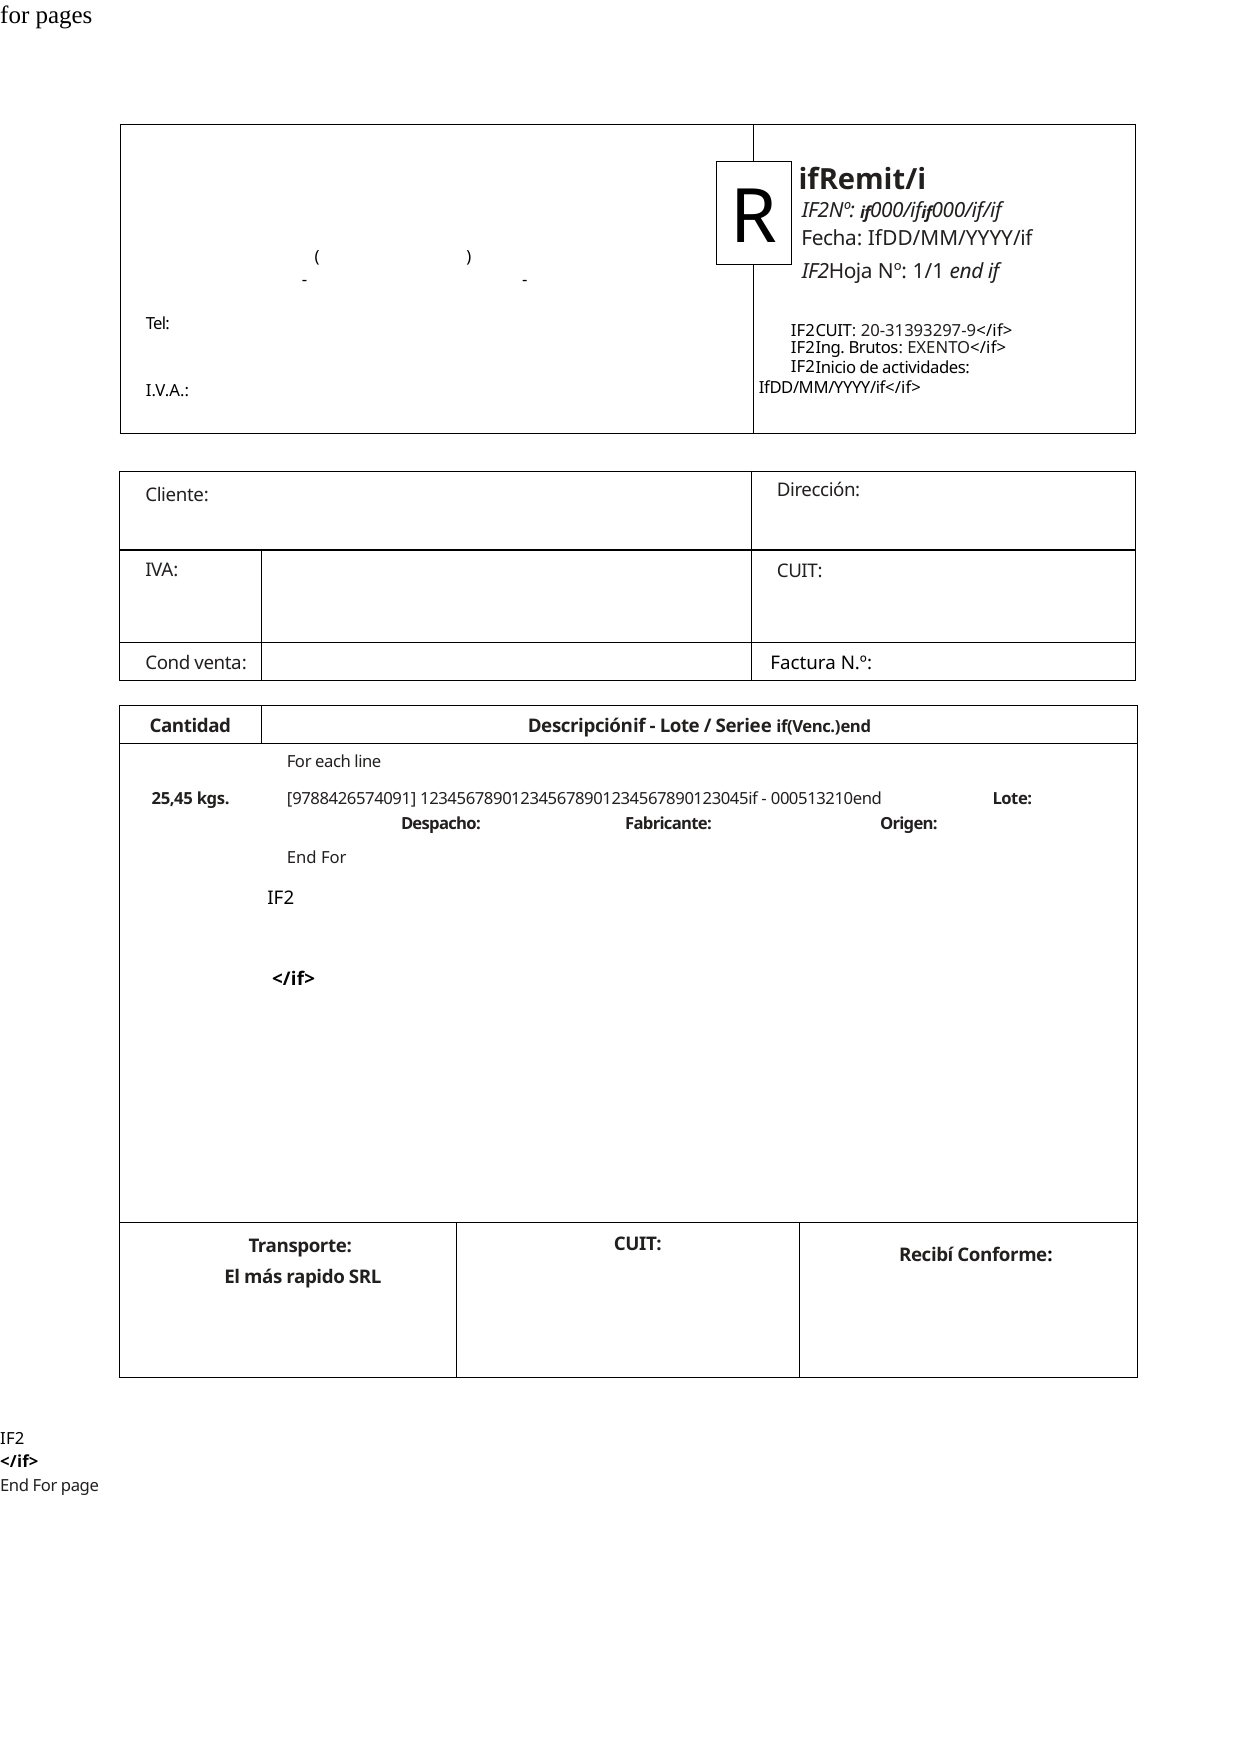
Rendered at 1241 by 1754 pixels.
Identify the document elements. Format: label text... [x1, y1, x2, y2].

table_cell [120, 958, 261, 996]
table_cell [120, 744, 261, 781]
table_cell [262, 643, 751, 680]
text IF2 [0, 1425, 1240, 1449]
table_cell Cond venta: [120, 643, 261, 680]
table_header Dirección: <partner_address(o.partner_id.commercial_partner_id)> [752, 472, 1135, 548]
table_header ifRemit/i IF2Nº: if000/ifif000/if/if Fecha: IfDD/MM/YYYY/if IF2Hoja Nº: 1/1 end if IF2CUIT: 20-31393297-9</if> IF2Ing. Brutos: EXENTO</if> IF2Inicio de actividades: IfDD/MM/YYYY/if</if> [754, 125, 1135, 433]
table_header <if test="print_header"> <company.report_company_name or company.name> <company.partner_id.street> (<company.partner_id.zip>) <company.partner_id.city> - <company.partner_id.state_id.name> - <company.partner_id.country_id.name> Tel: <company.partner_id.phone> <company.partner_id.email> <company.website> I.V.A.: <company.partner_id.afip_responsability_type_id.name> </if> [121, 125, 753, 433]
table_cell [120, 915, 261, 958]
table_cell CUIT: <o.partner_id.commercial_partner_id.main_id_number> [457, 1223, 799, 1377]
table_cell Recibí Conforme: [800, 1223, 1137, 1377]
table_cell [120, 996, 261, 1222]
table_cell 25,45 kgs. [120, 781, 261, 840]
text End For page [0, 1473, 1227, 1496]
table_header Cliente: <o.partner_id.commercial_partner_id.name> [120, 472, 751, 548]
table_header IVA: [120, 551, 261, 642]
table_cell Transporte: El más rapido SRL [120, 1223, 456, 1377]
table_header Descripciónif - Lote / Seriee if(Venc.)end [262, 706, 1137, 743]
table_cell [120, 840, 261, 877]
text for pages [0, 0, 1240, 29]
table_cell End For [261, 840, 1137, 877]
table_cell [261, 996, 1137, 1222]
table_cell <page['complete_list']> [261, 915, 1137, 958]
table_cell [120, 877, 261, 915]
table_header Cantidad [120, 706, 261, 743]
table_header <o.partner_id.commercial_partner_id.afip_responsability_type_id.name> [262, 551, 751, 642]
table_cell For each line [261, 744, 1137, 781]
table_cell Factura N.º: [752, 643, 1135, 680]
table_cell IF2 [261, 877, 1137, 915]
table_cell [9788426574091] 123456789012345678901234567890123045if - 000513210end <line.packaging> Lote: <line.lot_id.name> Despacho: <line.dispatch_id.name> Fabricante: <line.product_id.maker_id> Origen: <line.product_id.country_id> [261, 781, 1137, 840]
table_cell </if> [261, 958, 1137, 996]
text </if> [0, 1449, 1240, 1473]
table_header CUIT: <o.partner_id.commercial_partner_id.main_id_number> [752, 551, 1135, 642]
